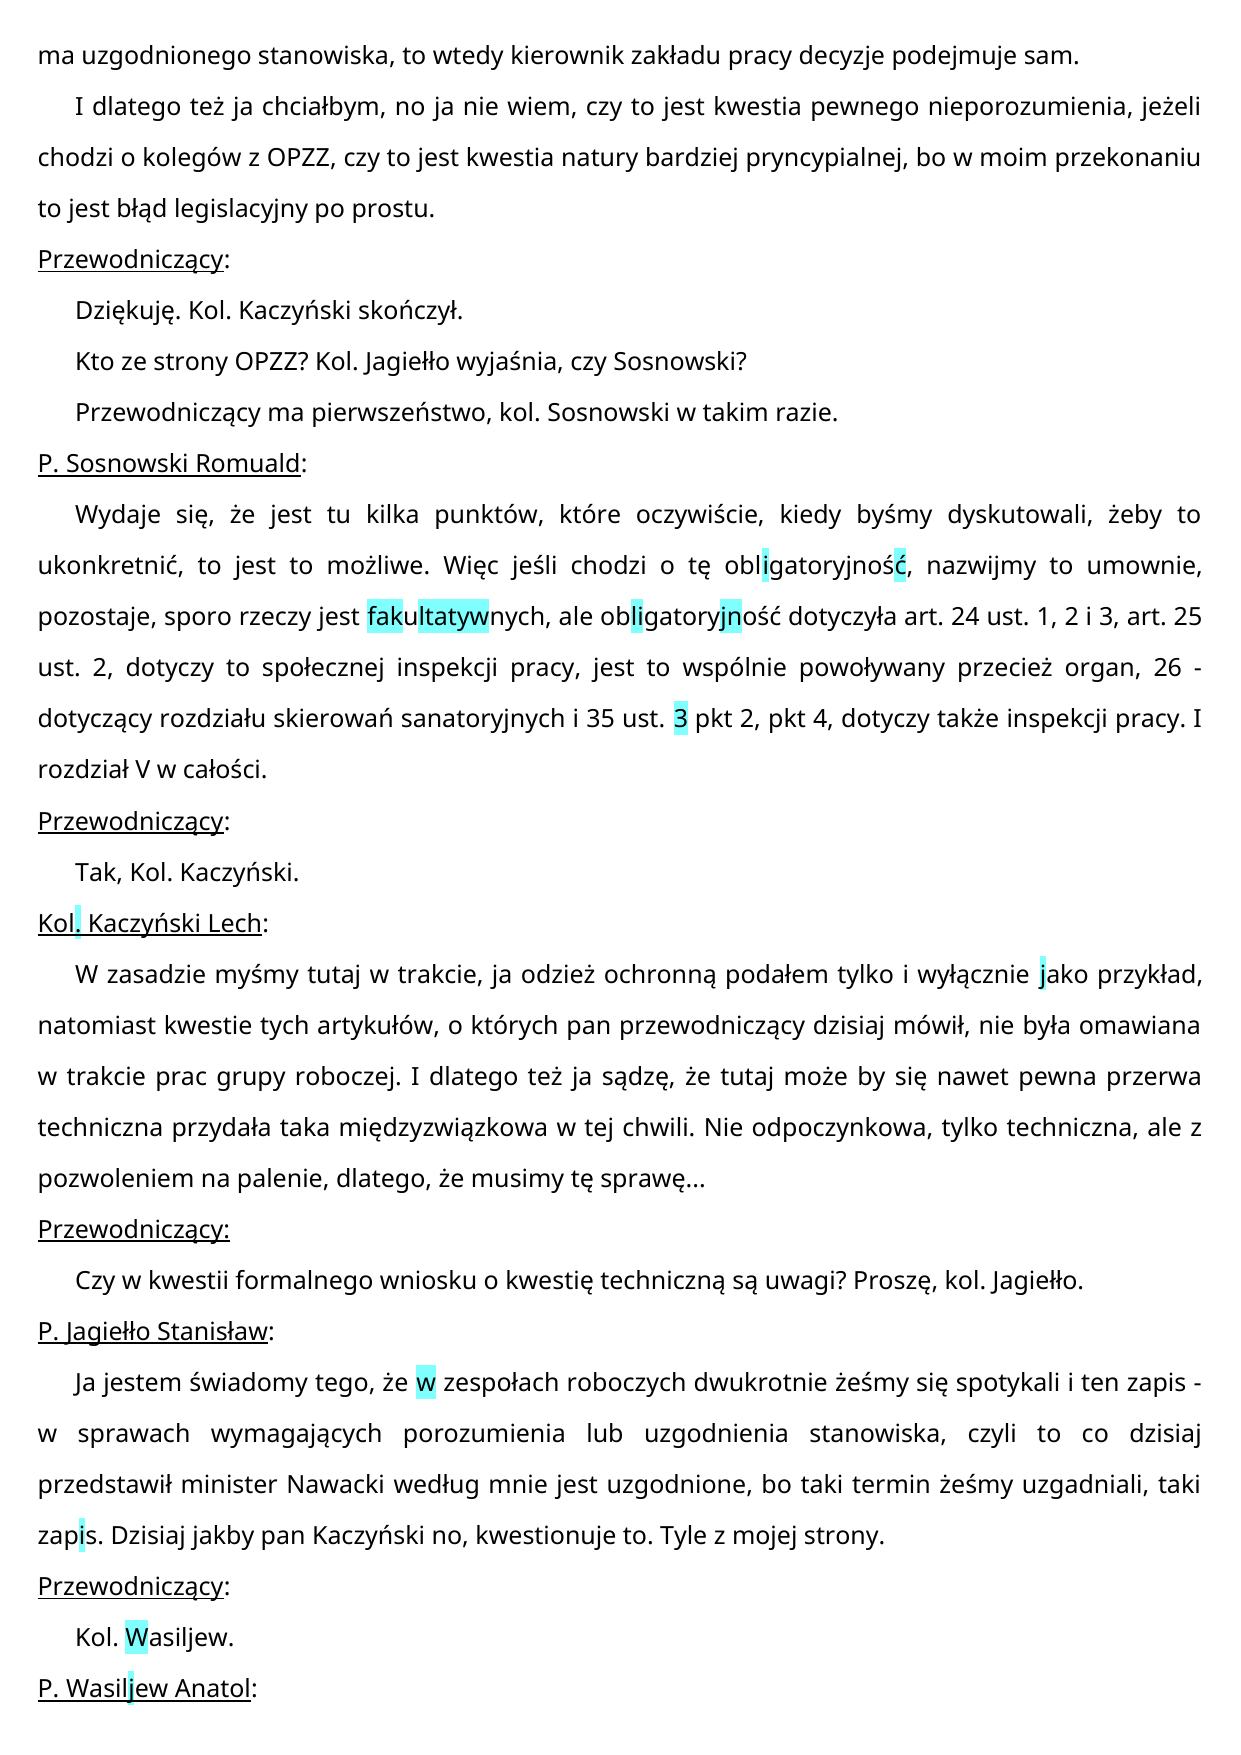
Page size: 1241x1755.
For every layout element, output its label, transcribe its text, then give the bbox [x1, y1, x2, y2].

text Kto ze strony OPZZ? Kol. Jagiełło wyjaśnia, czy Sosnowski? [37, 344, 1203, 378]
text Dziękuję. Kol. Kaczyński skończył. [37, 293, 1203, 327]
text W zasadzie myśmy tutaj w trakcie, ja odzież ochronną podałem tylko i wyłącznie jako przykład, natomiast kwestie tych artykułów, o których pan przewodniczący dzisiaj mówił, nie była omawiana w trakcie prac grupy roboczej. I dlatego też ja sądzę, że tutaj może by się nawet pewna przerwa techniczna przydała taka międzyzwiązkowa w tej chwili. Nie odpoczynkowa, tylko techniczna, ale z pozwoleniem na palenie, dlatego, że musimy tę sprawę... [37, 956, 1203, 1194]
text Przewodniczący: [37, 1569, 1203, 1603]
text Przewodniczący ma pierwszeństwo, kol. Sosnowski w takim razie. [37, 395, 1203, 429]
text Przewodniczący: [37, 803, 1203, 837]
text Przewodniczący: [37, 242, 1203, 276]
text P. Wasiljew Anatol: [37, 1671, 1203, 1705]
text Kol. Wasiljew. [37, 1620, 1203, 1654]
text Przewodniczący: [37, 1211, 1203, 1246]
text P. Sosnowski Romuald: [37, 446, 1203, 480]
text Kol. Kaczyński Lech: [37, 905, 1203, 939]
text I dlatego też ja chciałbym, no ja nie wiem, czy to jest kwestia pewnego nieporozumienia, jeżeli chodzi o kolegów z OPZZ, czy to jest kwestia natury bardziej pryncypialnej, bo w moim przekonaniu to jest błąd legislacyjny po prostu. [37, 88, 1203, 225]
text Tak, Kol. Kaczyński. [37, 854, 1203, 888]
text Czy w kwestii formalnego wniosku o kwestię techniczną są uwagi? Proszę, kol. Jagiełło. [37, 1262, 1203, 1297]
text Wydaje się, że jest tu kilka punktów, które oczywiście, kiedy byśmy dyskutowali, żeby to ukonkretnić, to jest to możliwe. Więc jeśli chodzi o tę obligatoryjność, nazwijmy to umownie, pozostaje, sporo rzeczy jest fakultatywnych, ale obligatoryjność dotyczyła art. 24 ust. 1, 2 i 3, art. 25 ust. 2, dotyczy to społecznej inspekcji pracy, jest to wspólnie powoływany przecież organ, 26 - dotyczący rozdziału skierowań sanatoryjnych i 35 ust. 3 pkt 2, pkt 4, dotyczy także inspekcji pracy. I rozdział V w całości. [37, 497, 1203, 786]
text Ja jestem świadomy tego, że w zespołach roboczych dwukrotnie żeśmy się spotykali i ten zapis - w sprawach wymagających porozumienia lub uzgodnienia stanowiska, czyli to co dzisiaj przedstawił minister Nawacki według mnie jest uzgodnione, bo taki termin żeśmy uzgadniali, taki zapis. Dzisiaj jakby pan Kaczyński no, kwestionuje to. Tyle z mojej strony. [37, 1364, 1203, 1552]
text ma uzgodnionego stanowiska, to wtedy kierownik zakładu pracy decyzje podejmuje sam. [37, 37, 1203, 72]
text P. Jagiełło Stanisław: [37, 1313, 1203, 1348]
